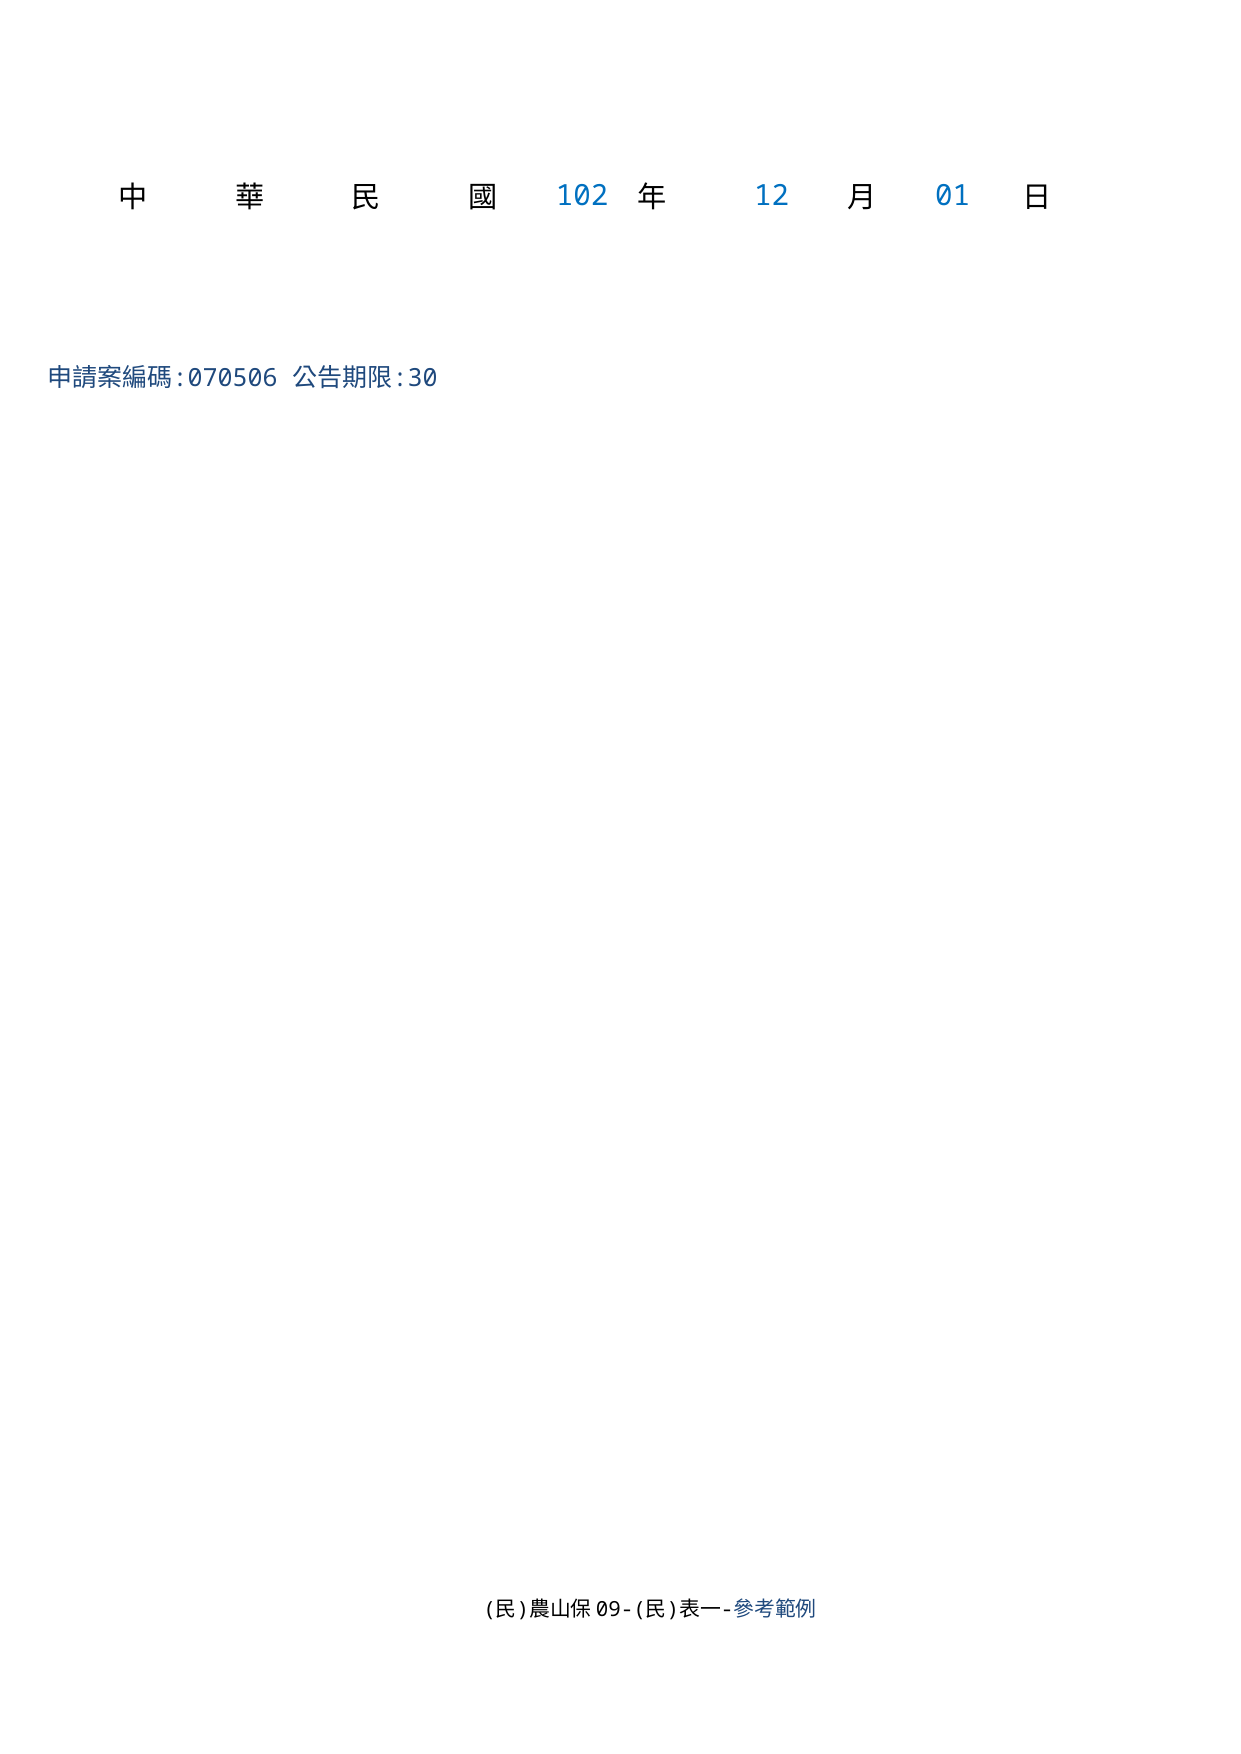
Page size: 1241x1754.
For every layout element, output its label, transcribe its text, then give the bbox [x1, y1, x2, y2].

text 中 華 民 國 102 年 12 月 01 日 [118, 153, 1181, 215]
text 申請案編碼:070506 公告期限:30天 [47, 358, 445, 399]
text [32, 350, 460, 406]
